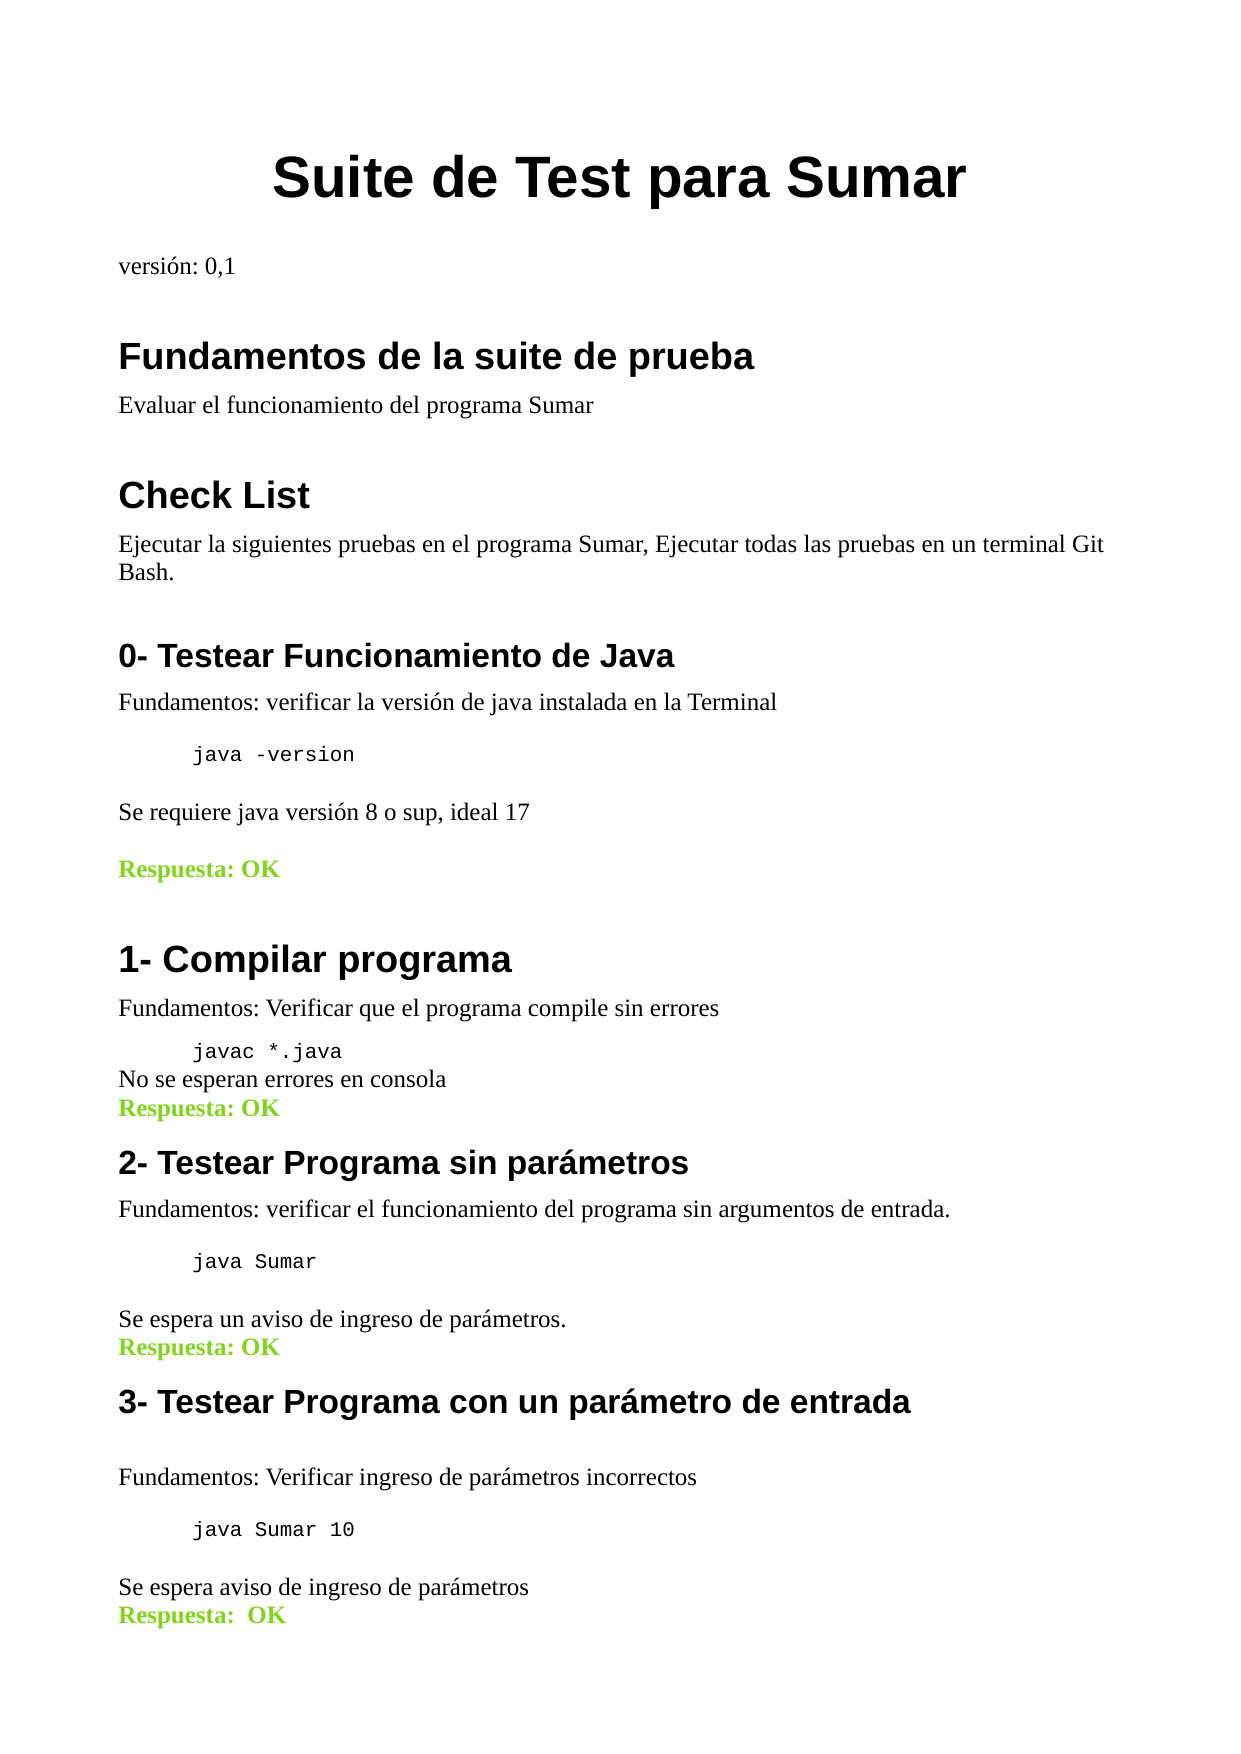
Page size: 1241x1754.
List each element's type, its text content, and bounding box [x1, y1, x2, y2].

text java -version [118, 744, 1122, 768]
subtitle 1- Compilar programa [118, 937, 1122, 981]
text Se espera un aviso de ingreso de parámetros. [118, 1304, 1122, 1332]
text Respuesta: OK [118, 1332, 1122, 1361]
text Fundamentos: verificar el funcionamiento del programa sin argumentos de entrada. [118, 1194, 1122, 1222]
text Respuesta: OK [118, 1093, 1122, 1122]
text Respuesta: OK [118, 854, 1122, 883]
text Fundamentos: Verificar ingreso de parámetros incorrectos [118, 1462, 1122, 1491]
text Ejecutar la siguientes pruebas en el programa Sumar, Ejecutar todas las pruebas en un terminal Git Bash. [118, 529, 1122, 586]
text Evaluar el funcionamiento del programa Sumar [118, 390, 1122, 419]
title Suite de Test para Sumar [118, 143, 1122, 210]
text java Sumar 10 [118, 1519, 1122, 1543]
text No se esperan errores en consola [118, 1064, 1122, 1093]
subtitle 3- Testear Programa con un parámetro de entrada [118, 1382, 1122, 1421]
text java Sumar [118, 1251, 1122, 1275]
text Se requiere java versión 8 o sup, ideal 17 [118, 797, 1122, 826]
text Se espera aviso de ingreso de parámetros [118, 1572, 1122, 1601]
subtitle 2- Testear Programa sin parámetros [118, 1143, 1122, 1181]
subtitle Fundamentos de la suite de prueba [118, 334, 1122, 378]
text versión: 0,1 [118, 251, 1122, 280]
text Respuesta: OK [118, 1601, 1122, 1629]
text Fundamentos: verificar la versión de java instalada en la Terminal [118, 687, 1122, 716]
text javac *.java [118, 1041, 1122, 1064]
subtitle Check List [118, 473, 1122, 516]
text Fundamentos: Verificar que el programa compile sin errores [118, 993, 1122, 1022]
subtitle 0- Testear Funcionamiento de Java [118, 636, 1122, 674]
